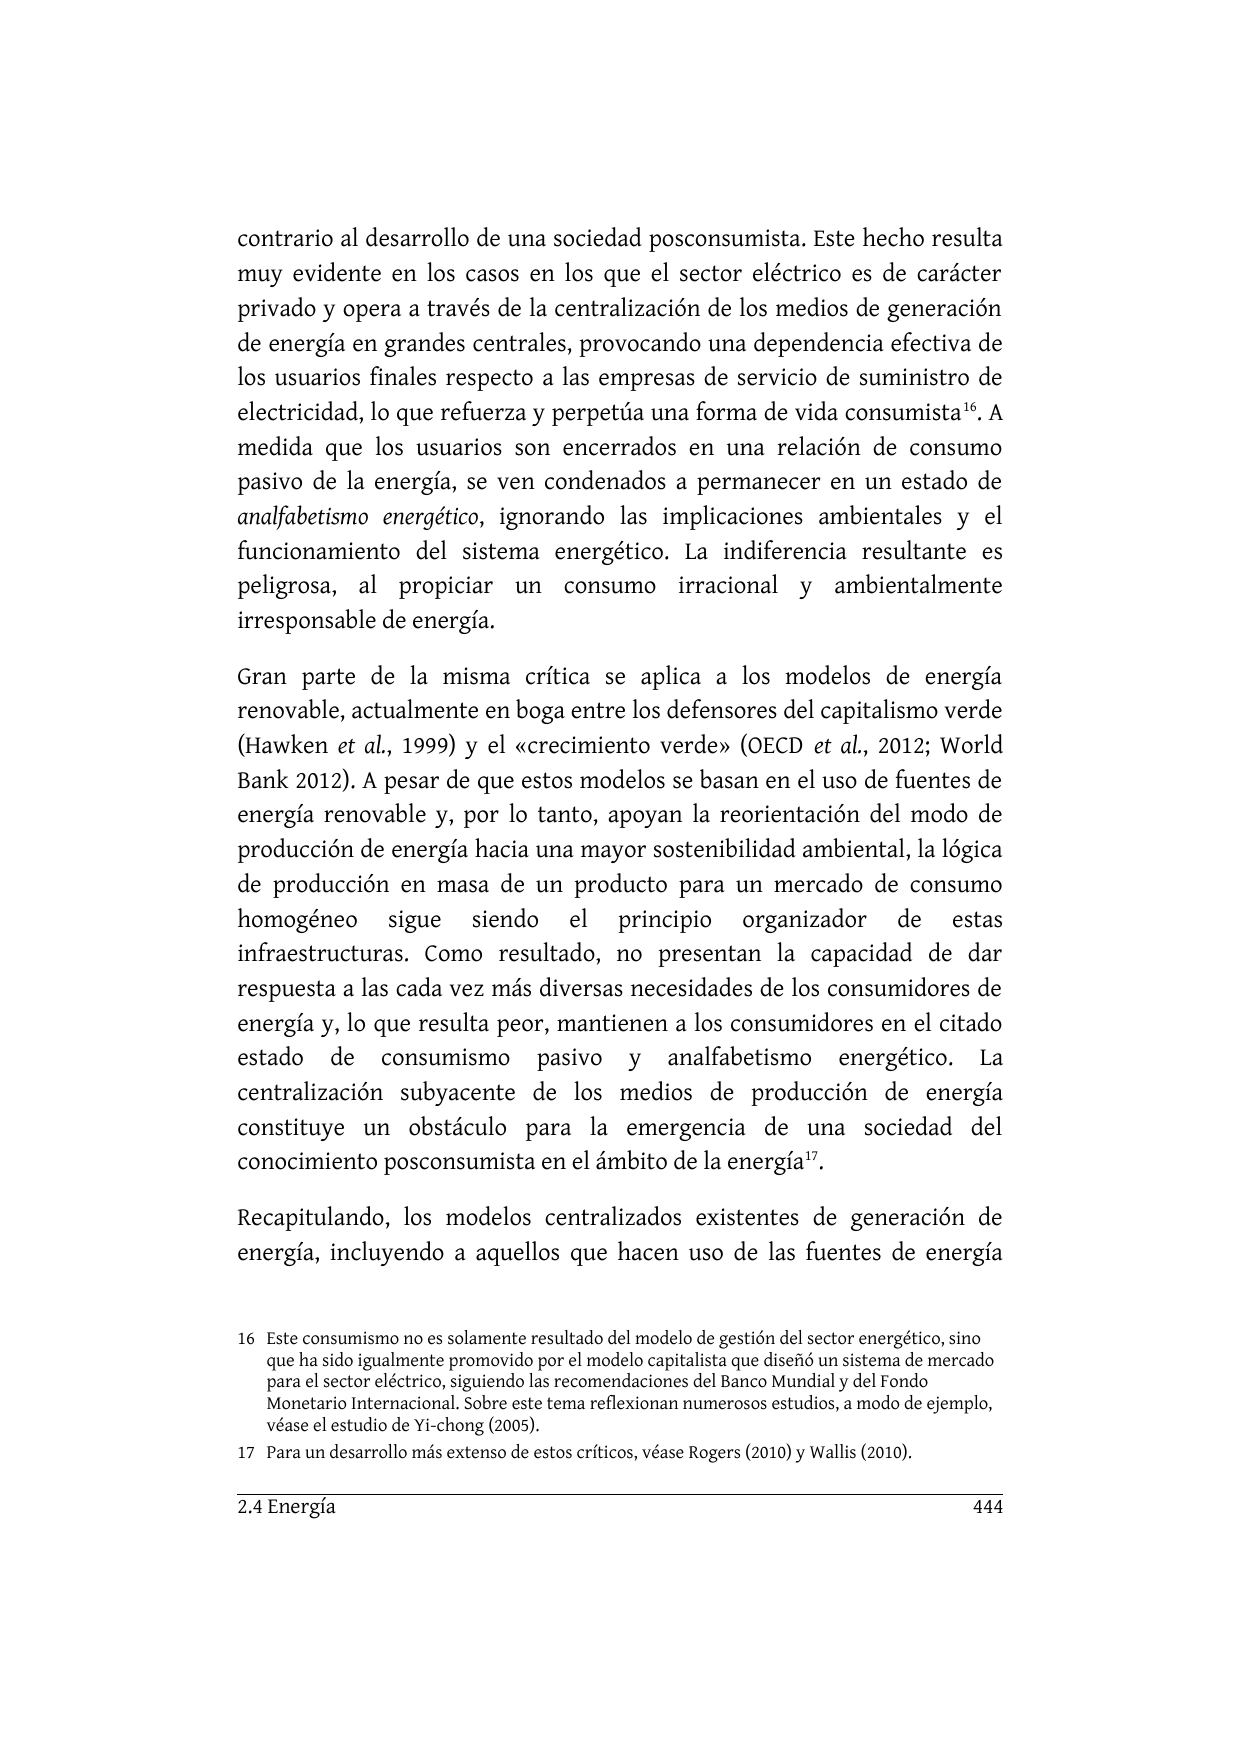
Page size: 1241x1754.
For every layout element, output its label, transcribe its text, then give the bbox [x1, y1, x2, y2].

text contrario al desarrollo de una sociedad posconsumista. Este hecho resulta muy evidente en los casos en los que el sector eléctrico es de carácter privado y opera a través de la centralización de los medios de generación de energía en grandes centrales, provocando una dependencia efectiva de los usuarios finales respecto a las empresas de servicio de suministro de electricidad, lo que refuerza y perpetúa una forma de vida consumista. A medida que los usuarios son encerrados en una relación de consumo pasivo de la energía, se ven condenados a permanecer en un estado de analfabetismo energético, ignorando las implicaciones ambientales y el funcionamiento del sistema energético. La indiferencia resultante es peligrosa, al propiciar un consumo irracional y ambientalmente irresponsable de energía. [237, 225, 1003, 636]
text Este consumismo no es solamente resultado del modelo de gestión del sector energético, sino que ha sido igualmente promovido por el modelo capitalista que diseñó un sistema de mercado para el sector eléctrico, siguiendo las recomendaciones del Banco Mundial y del Fondo Monetario Internacional. Sobre este tema reflexionan numerosos estudios, a modo de ejemplo, véase el estudio de Yi-chong (2005). [237, 1328, 1003, 1436]
text Recapitulando, los modelos centralizados existentes de generación de energía, incluyendo a aquellos que hacen uso de las fuentes de energía [237, 1204, 1003, 1267]
text Gran parte de la misma crítica se aplica a los modelos de energía renovable, actualmente en boga entre los defensores del capitalismo verde (Hawken et al., 1999) y el «crecimiento verde» (OECD et al., 2012; World Bank 2012). A pesar de que estos modelos se basan en el uso de fuentes de energía renovable y, por lo tanto, apoyan la reorientación del modo de producción de energía hacia una mayor sostenibilidad ambiental, la lógica de producción en masa de un producto para un mercado de consumo homogéneo sigue siendo el principio organizador de estas infraestructuras. Como resultado, no presentan la capacidad de dar respuesta a las cada vez más diversas necesidades de los consumidores de energía y, lo que resulta peor, mantienen a los consumidores en el citado estado de consumismo pasivo y analfabetismo energético. La centralización subyacente de los medios de producción de energía constituye un obstáculo para la emergencia de una sociedad del conocimiento posconsumista en el ámbito de la energía. [237, 662, 1003, 1177]
text Para un desarrollo más extenso de estos críticos, véase Rogers (2010) y Wallis (2010). [237, 1442, 1003, 1464]
